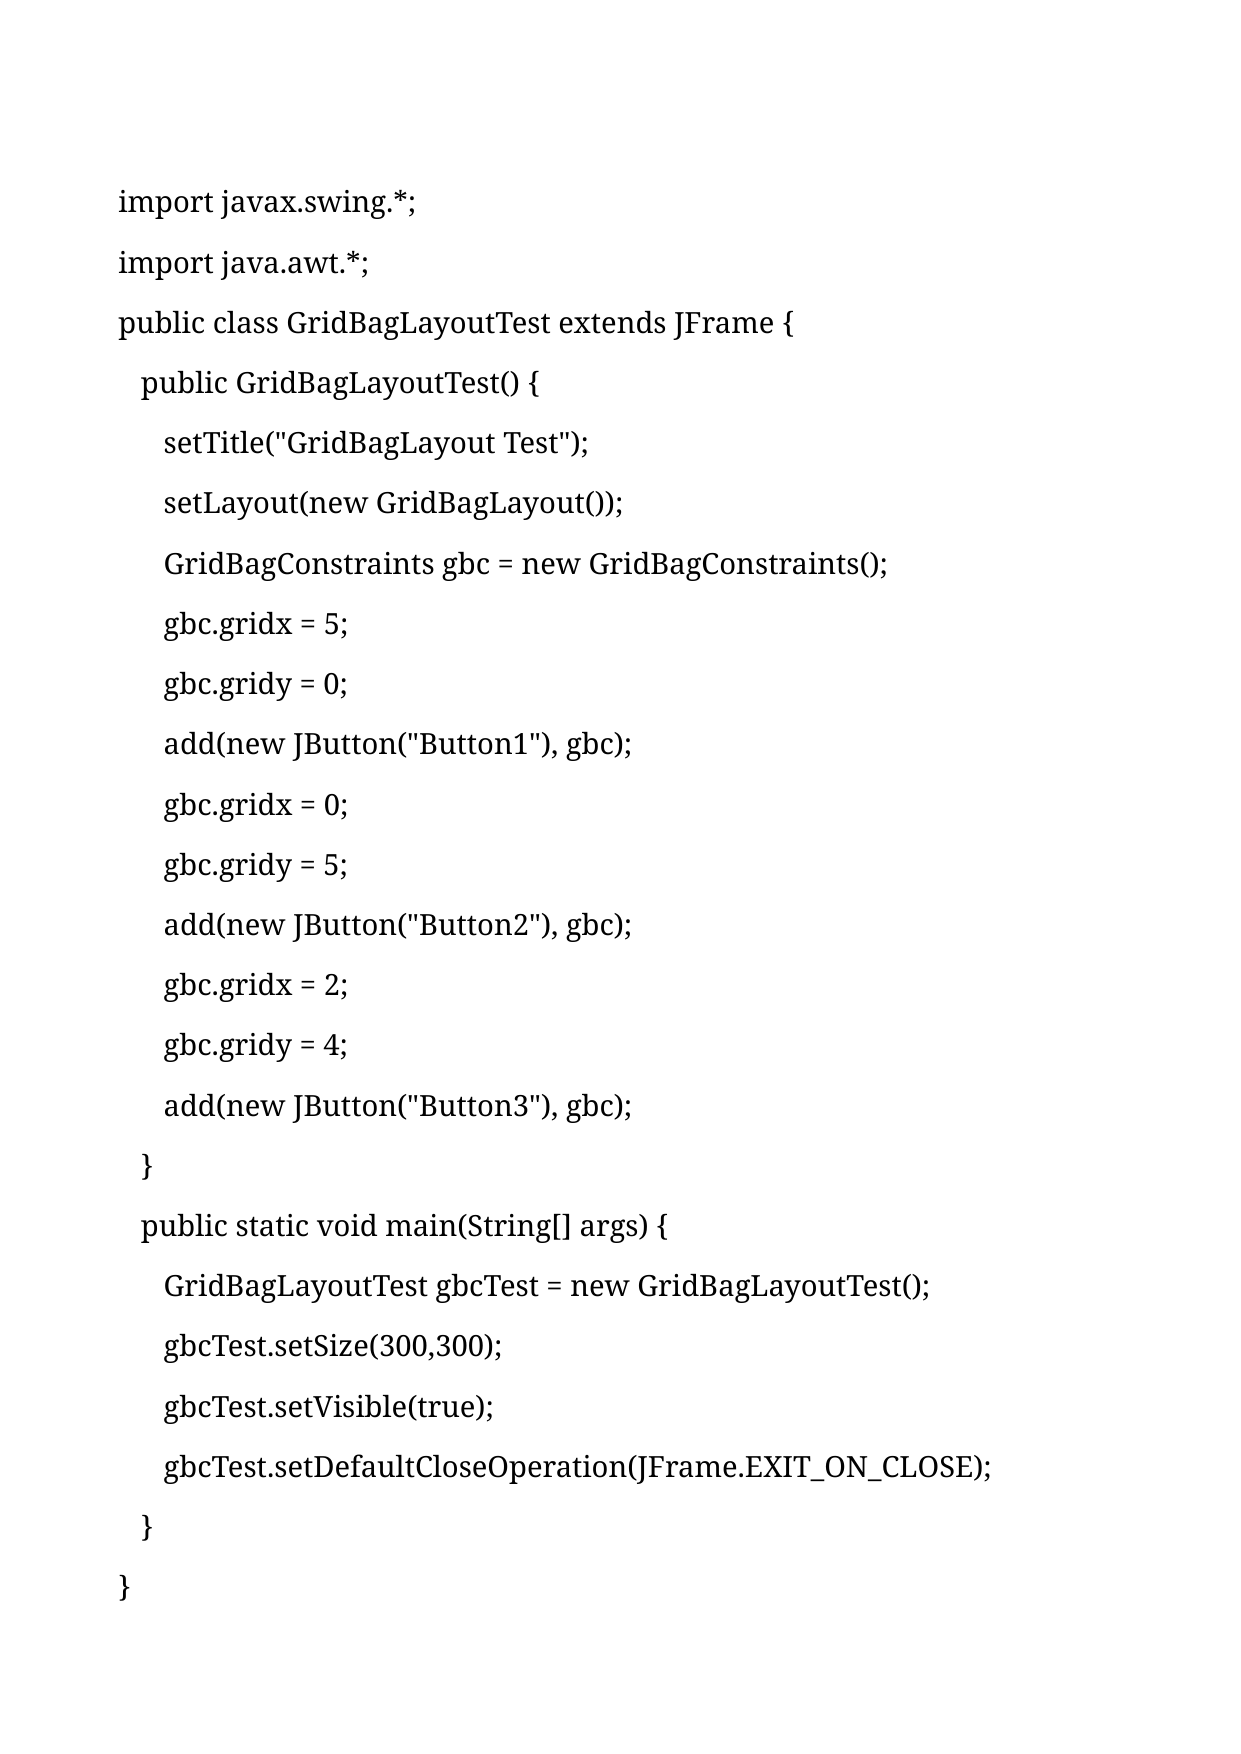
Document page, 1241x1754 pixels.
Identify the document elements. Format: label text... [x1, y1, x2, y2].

text public static void main(String[] args) { [118, 1205, 1122, 1245]
text import javax.swing.*; [118, 182, 1122, 221]
text gbcTest.setDefaultCloseOperation(JFrame.EXIT_ON_CLOSE); [118, 1446, 1122, 1486]
text add(new JButton("Button1"), gbc); [118, 723, 1122, 763]
text public GridBagLayoutTest() { [118, 362, 1122, 402]
text add(new JButton("Button3"), gbc); [118, 1085, 1122, 1124]
text gbc.gridy = 5; [118, 844, 1122, 884]
text gbc.gridx = 2; [118, 964, 1122, 1004]
text } [118, 1566, 1122, 1606]
text } [118, 1145, 1122, 1185]
text gbc.gridx = 0; [118, 784, 1122, 823]
text gbcTest.setSize(300,300); [118, 1326, 1122, 1365]
text public class GridBagLayoutTest extends JFrame { [118, 302, 1122, 342]
text gbcTest.setVisible(true); [118, 1386, 1122, 1426]
text gbc.gridy = 0; [118, 663, 1122, 703]
text } [118, 1506, 1122, 1546]
text gbc.gridx = 5; [118, 603, 1122, 643]
text setTitle("GridBagLayout Test"); [118, 422, 1122, 462]
text import java.awt.*; [118, 242, 1122, 282]
text GridBagLayoutTest gbcTest = new GridBagLayoutTest(); [118, 1265, 1122, 1305]
text setLayout(new GridBagLayout()); [118, 483, 1122, 522]
text gbc.gridy = 4; [118, 1024, 1122, 1064]
text GridBagConstraints gbc = new GridBagConstraints(); [118, 543, 1122, 583]
text add(new JButton("Button2"), gbc); [118, 904, 1122, 944]
